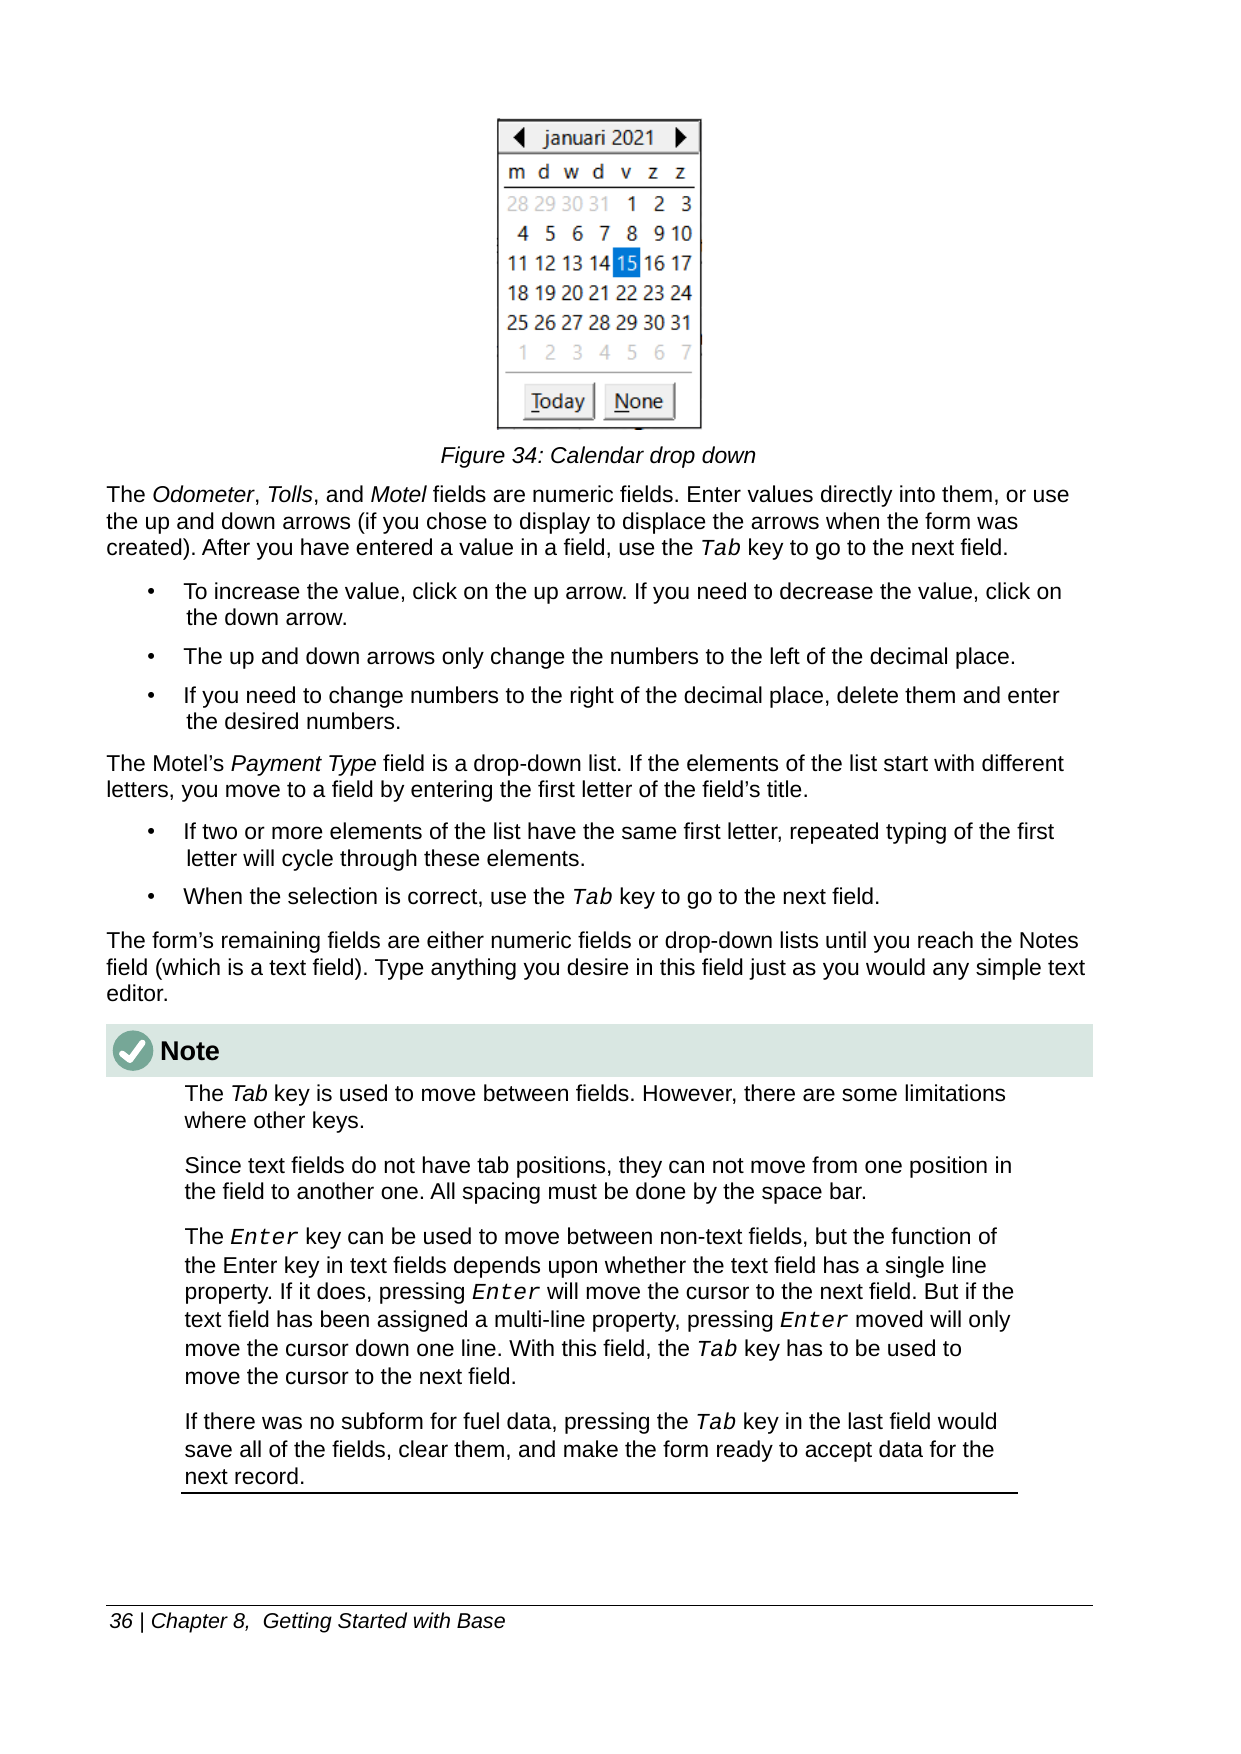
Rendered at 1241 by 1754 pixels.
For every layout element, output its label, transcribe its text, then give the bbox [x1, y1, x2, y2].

subtitle Note [106, 1024, 1093, 1077]
list To increase the value, click on the up arrow. If you need to decrease the value, click on the down arrow. [144, 575, 1093, 631]
list If two or more elements of the list have the same first letter, repeated typing of the first letter will cycle through these elements. [144, 815, 1093, 871]
text If there was no subform for fuel data, pressing the Tab key in the last field would save all of the fields, clear them, and make the form ready to accept data for the next record. [181, 1405, 1018, 1492]
list The Odometer, Tolls, and Motel fields are numeric fields. Enter values directly into them, or use the up and down arrows (if you chose to display to displace the arrows when the form was created). After you have entered a value in a field, use the Tab key to go to the next field. [106, 481, 1093, 562]
text The Motel’s Payment Type field is a drop-down list. If the elements of the list start with different letters, you move to a field by entering the first letter of the field’s title. [106, 750, 1093, 803]
list The up and down arrows only change the numbers to the left of the decimal place. [144, 640, 1093, 669]
list When the selection is correct, use the Tab key to go to the next field. [144, 880, 1093, 914]
text The form’s remaining fields are either numeric fields or drop-down lists until you reach the Notes field (which is a text field). Type anything you desire in this field just as you would any simple text editor. [106, 927, 1093, 1006]
text Figure 34: Calendar drop down [440, 442, 759, 469]
text Since text fields do not have tab positions, they can not move from one position in the field to another one. All spacing must be done by the space bar. [181, 1149, 1018, 1204]
picture [496, 118, 703, 430]
text The Enter key can be used to move between non-text fields, but the function of the Enter key in text fields depends upon whether the text field has a single line property. If it does, pressing Enter will move the cursor to the next field. But if the text field has been assigned a multi-line property, pressing Enter moved will only move the cursor down one line. With this field, the Tab key has to be used to move the cursor to the next field. [181, 1220, 1018, 1389]
text The Tab key is used to move between fields. However, there are some limitations where other keys. [181, 1077, 1018, 1133]
list If you need to change numbers to the right of the decimal place, delete them and enter the desired numbers. [144, 679, 1093, 737]
